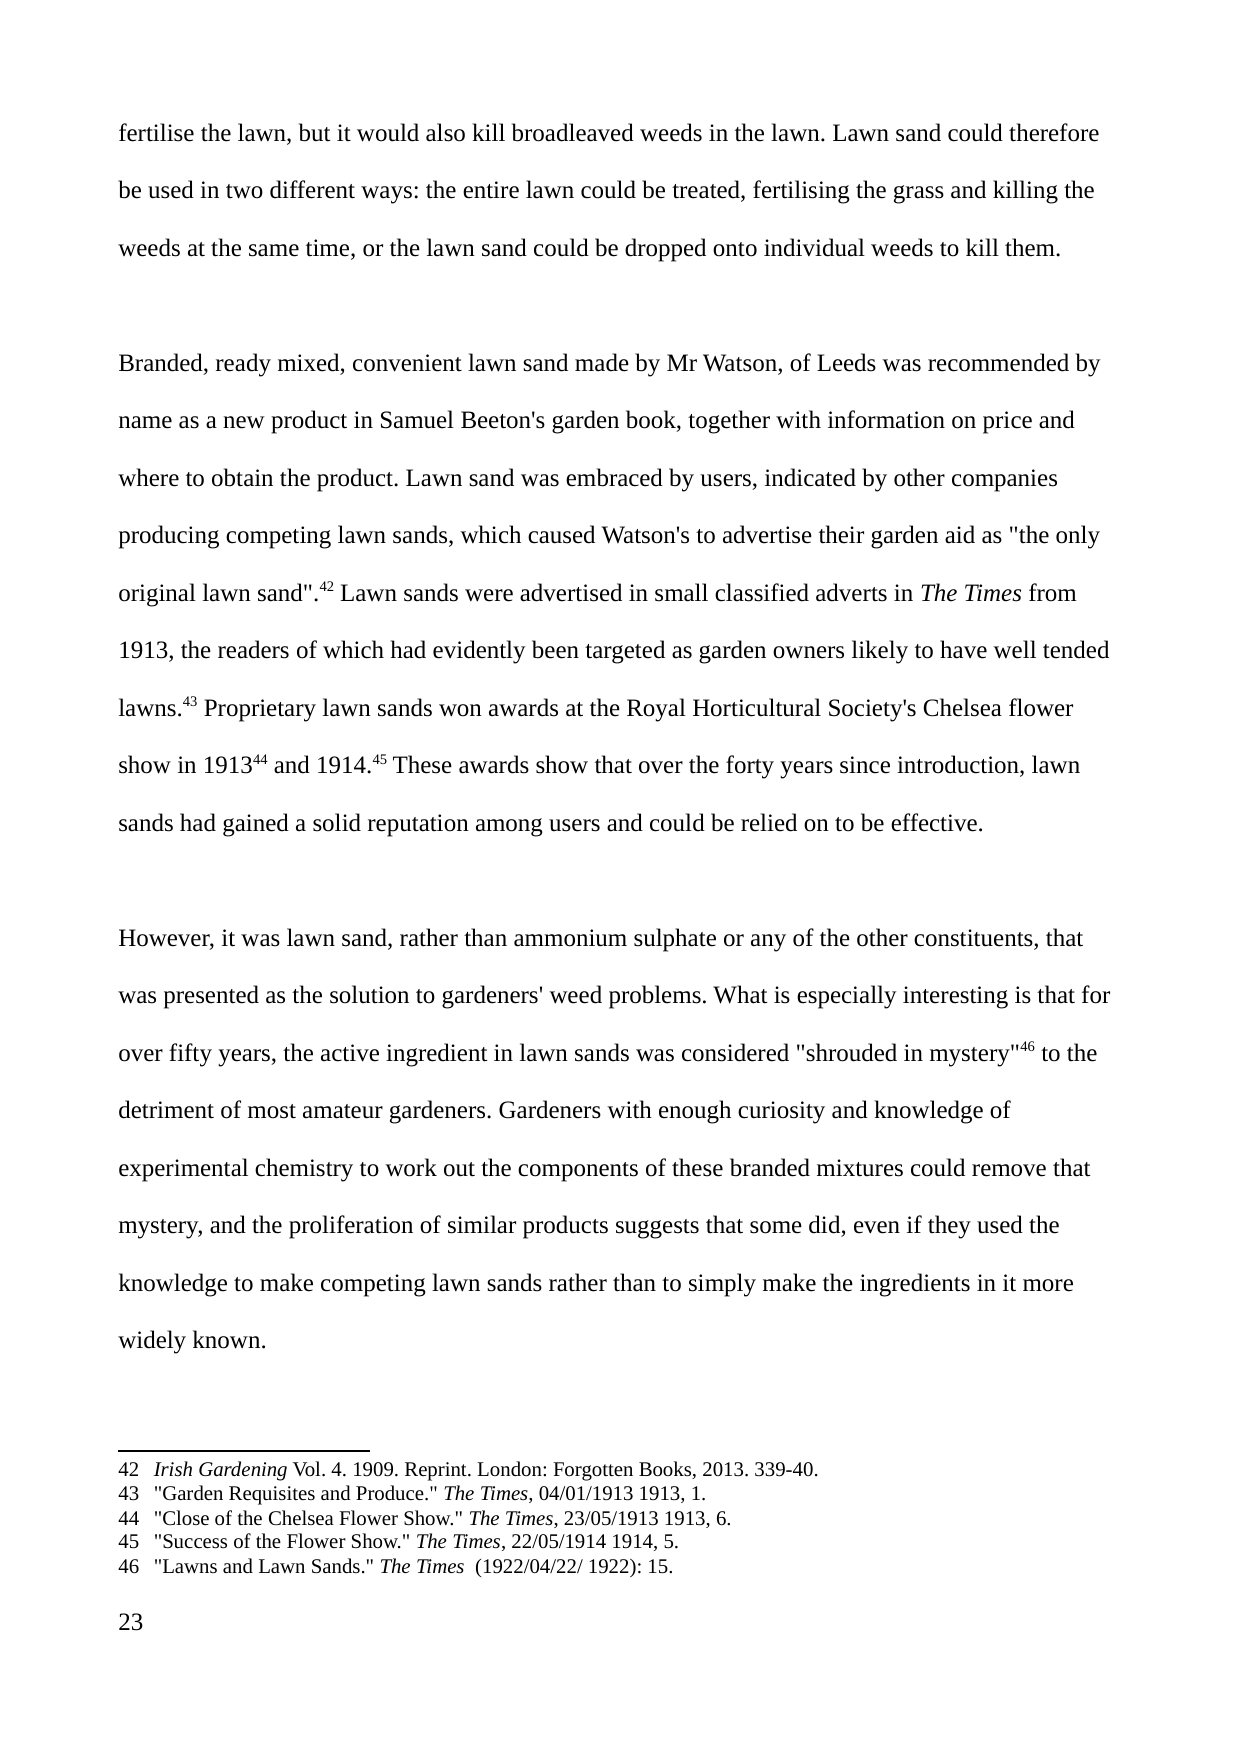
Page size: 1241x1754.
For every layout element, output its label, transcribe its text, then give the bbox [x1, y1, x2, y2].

text "Garden Requisites and Produce." The Times, 04/01/1913 1913, 1. [118, 1481, 1122, 1505]
text However, it was lawn sand, rather than ammonium sulphate or any of the other constituents, that was presented as the solution to gardeners' weed problems. What is especially interesting is that for over fifty years, the active ingredient in lawn sands was considered "shrouded in mystery" to the detriment of most amateur gardeners. Gardeners with enough curiosity and knowledge of experimental chemistry to work out the components of these branded mixtures could remove that mystery, and the proliferation of similar products suggests that some did, even if they used the knowledge to make competing lawn sands rather than to simply make the ingredients in it more widely known. [118, 923, 1122, 1354]
text "Lawns and Lawn Sands." The Times (1922/04/22/ 1922): 15. [118, 1553, 1122, 1578]
text Irish Gardening Vol. 4. 1909. Reprint. London: Forgotten Books, 2013. 339-40. [118, 1457, 1122, 1481]
text Branded, ready mixed, convenient lawn sand made by Mr Watson, of Leeds was recommended by name as a new product in Samuel Beeton's garden book, together with information on price and where to obtain the product. Lawn sand was embraced by users, indicated by other companies producing competing lawn sands, which caused Watson's to advertise their garden aid as "the only original lawn sand". Lawn sands were advertised in small classified adverts in The Times from 1913, the readers of which had evidently been targeted as garden owners likely to have well tended lawns. Proprietary lawn sands won awards at the Royal Horticultural Society's Chelsea flower show in 1913 and 1914. These awards show that over the forty years since introduction, lawn sands had gained a solid reputation among users and could be relied on to be effective. [118, 348, 1122, 837]
text "Success of the Flower Show." The Times, 22/05/1914 1914, 5. [118, 1529, 1122, 1553]
text fertilise the lawn, but it would also kill broadleaved weeds in the lawn. Lawn sand could therefore be used in two different ways: the entire lawn could be treated, fertilising the grass and killing the weeds at the same time, or the lawn sand could be dropped onto individual weeds to kill them. [118, 118, 1122, 262]
text "Close of the Chelsea Flower Show." The Times, 23/05/1913 1913, 6. [118, 1505, 1122, 1529]
